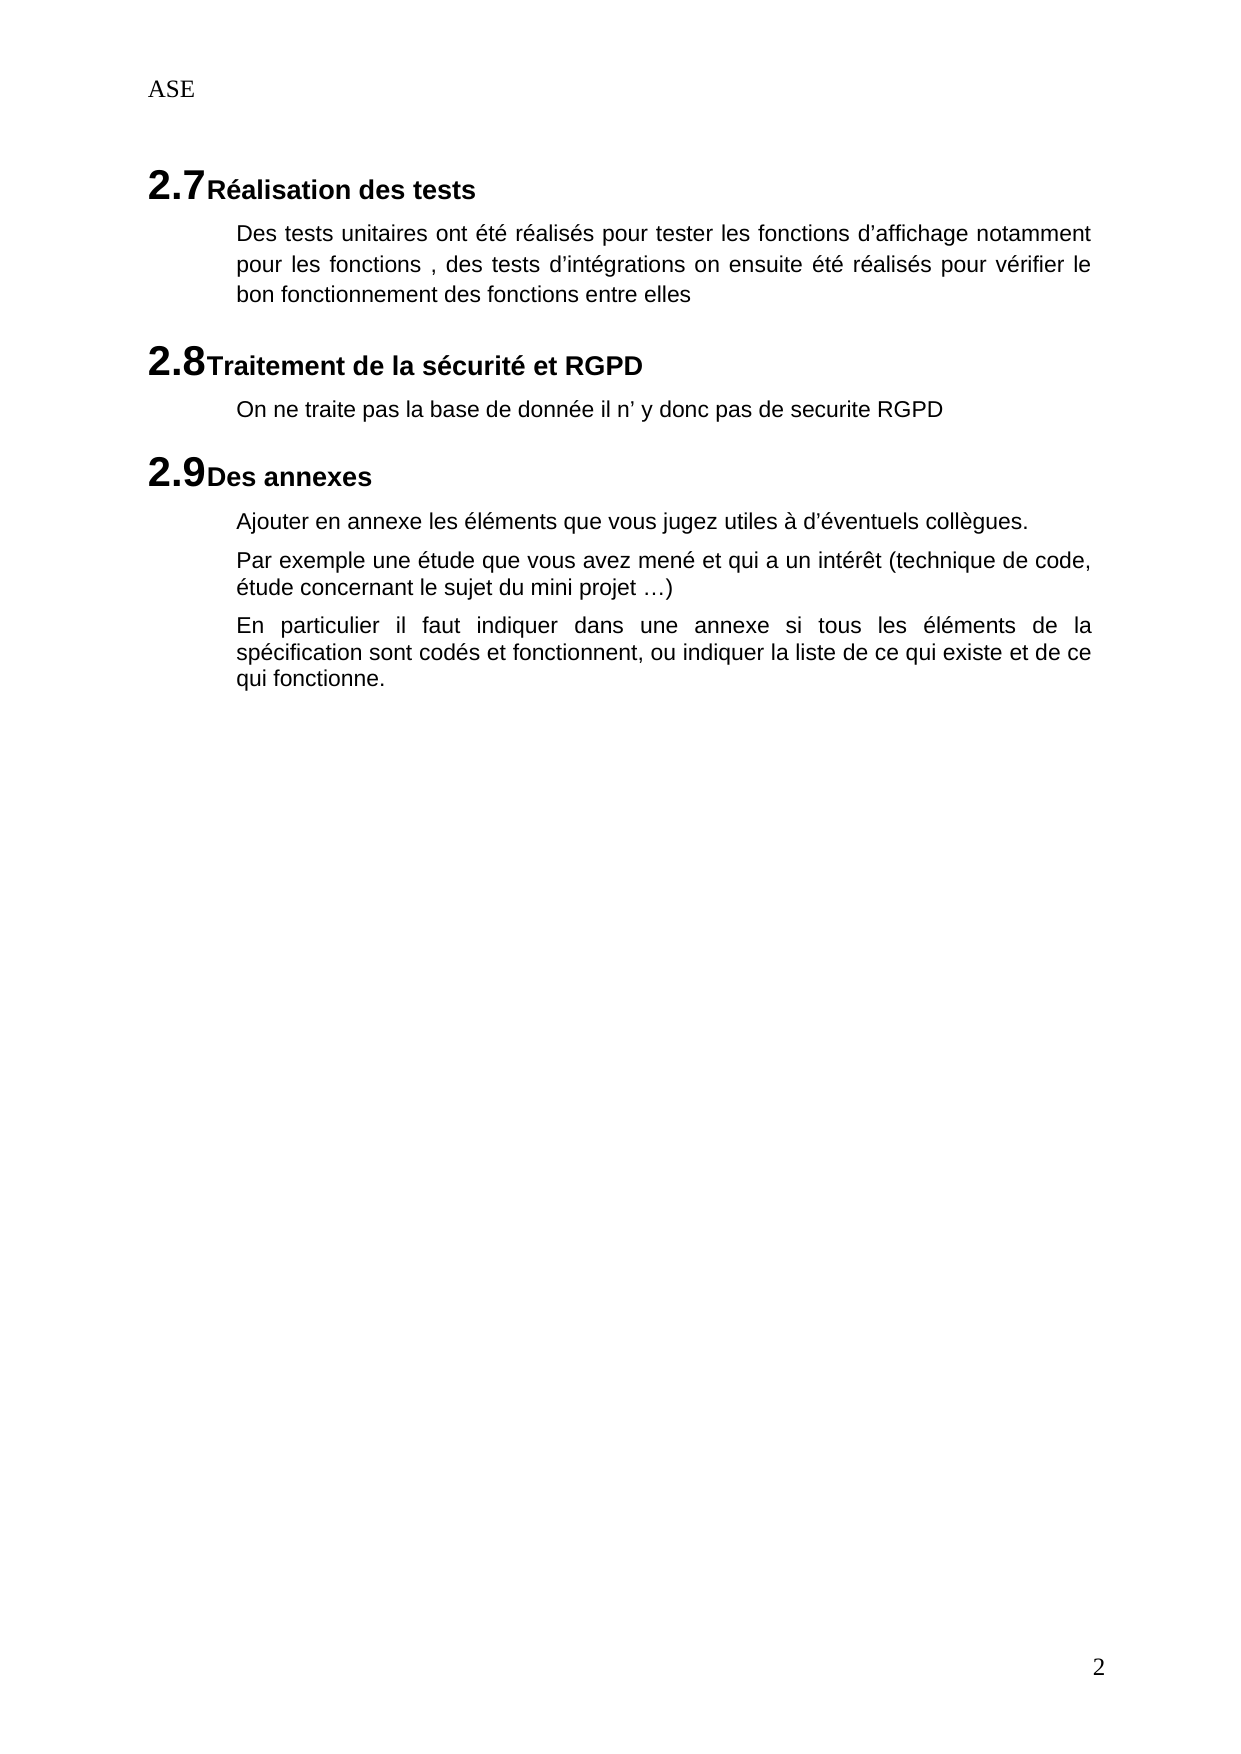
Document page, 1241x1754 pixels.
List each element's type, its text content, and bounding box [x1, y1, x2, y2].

text On ne traite pas la base de donnée il n’ y donc pas de securite RGPD [236, 396, 1093, 423]
text Des tests unitaires ont été réalisés pour tester les fonctions d’affichage notamment pour les fonctions , des tests d’intégrations on ensuite été réalisés pour vérifier le bon fonctionnement des fonctions entre elles [236, 220, 1093, 307]
subtitle Des annexes [148, 448, 1093, 496]
text En particulier il faut indiquer dans une annexe si tous les éléments de la spécification sont codés et fonctionnent, ou indiquer la liste de ce qui existe et de ce qui fonctionne. [236, 612, 1093, 691]
text Ajouter en annexe les éléments que vous jugez utiles à d’éventuels collègues. [236, 508, 1093, 534]
subtitle Traitement de la sécurité et RGPD [148, 336, 1093, 384]
text Par exemple une étude que vous avez mené et qui a un intérêt (technique de code, étude concernant le sujet du mini projet …) [236, 547, 1093, 600]
subtitle Réalisation des tests [148, 160, 1093, 208]
